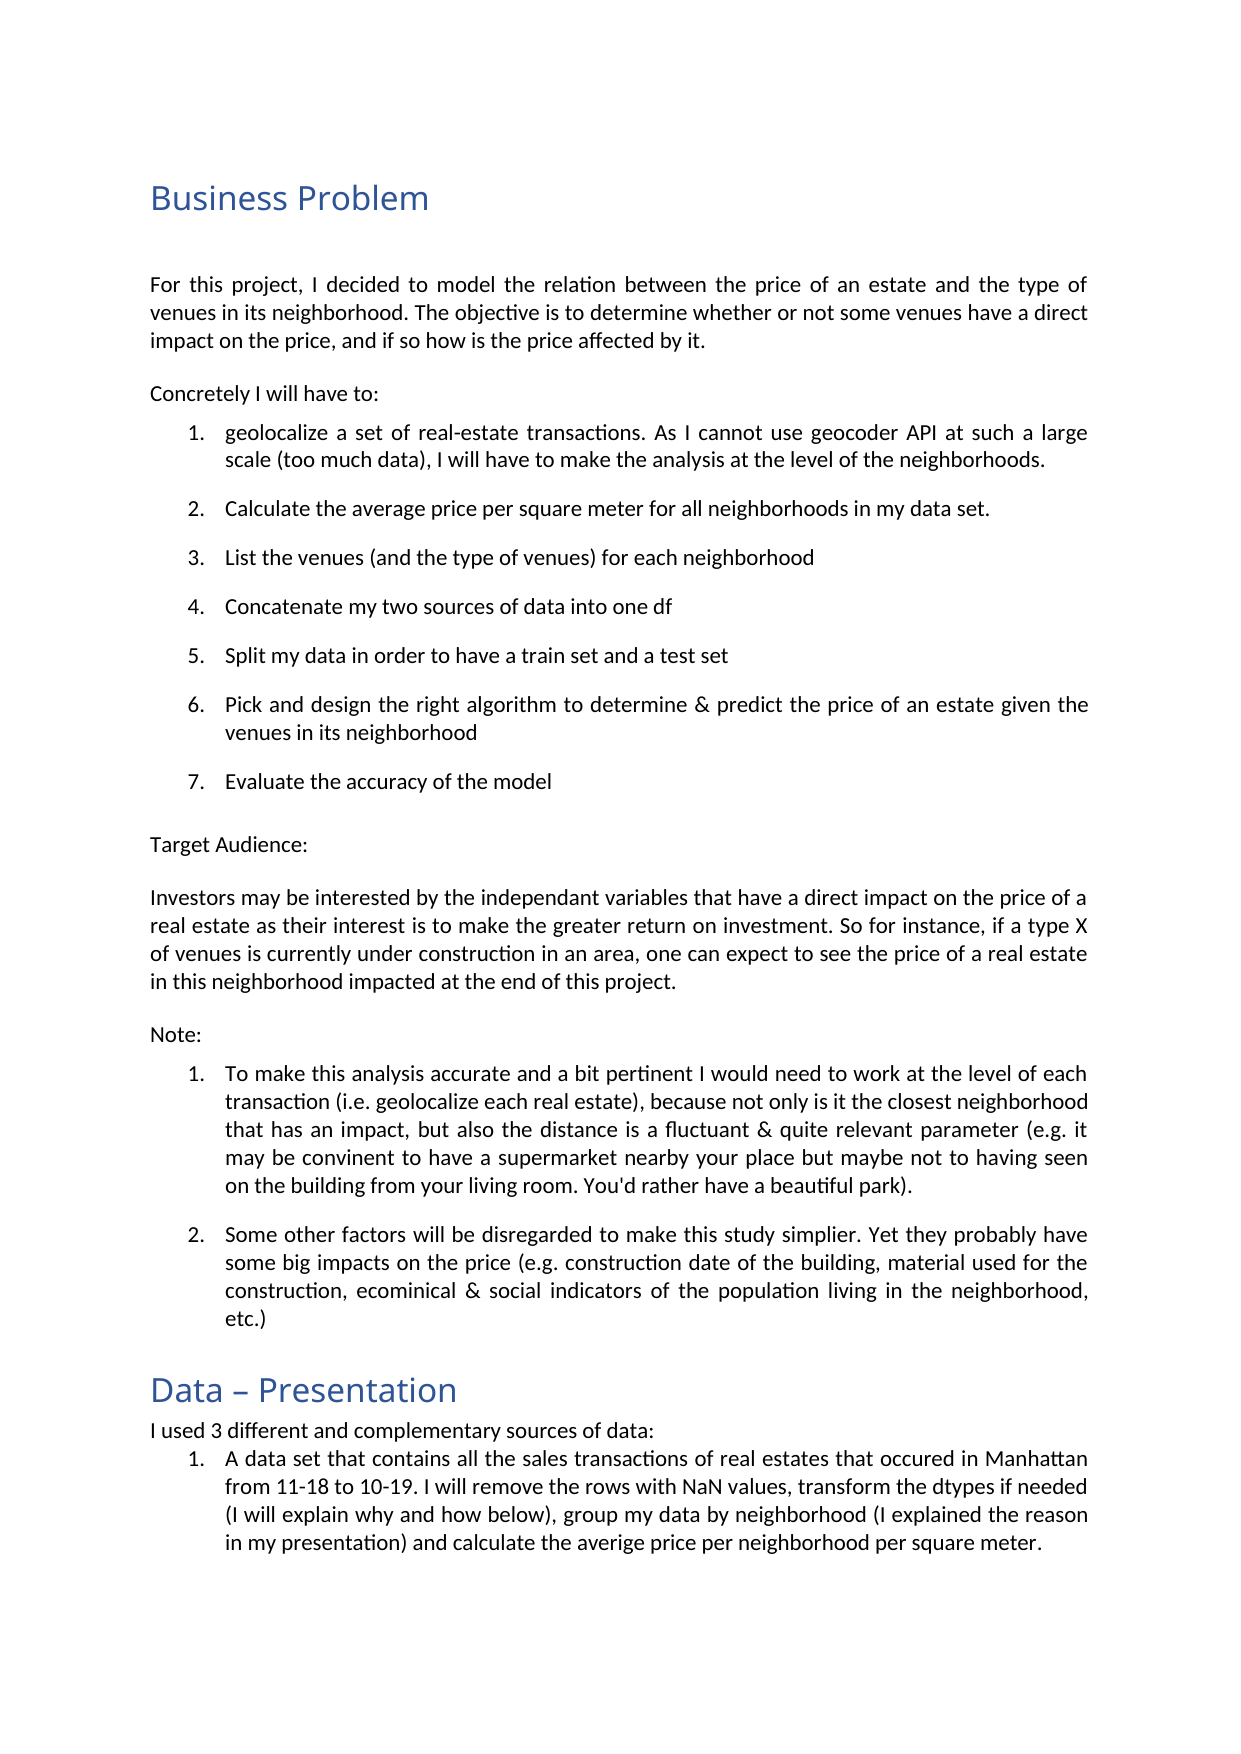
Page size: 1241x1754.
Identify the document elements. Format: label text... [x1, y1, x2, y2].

subtitle Business Problem [150, 175, 1090, 220]
text Note: [150, 1020, 1090, 1048]
list Split my data in order to have a train set and a test set [187, 641, 1090, 669]
text Target Audience: [150, 830, 1090, 858]
list A data set that contains all the sales transactions of real estates that occured in Manhattan from 11-18 to 10-19. I will remove the rows with NaN values, transform the dtypes if needed (I will explain why and how below), group my data by neighborhood (I explained the reason in my presentation) and calculate the averige price per neighborhood per square meter. [187, 1444, 1090, 1556]
text For this project, I decided to model the relation between the price of an estate and the type of venues in its neighborhood. The objective is to determine whether or not some venues have a direct impact on the price, and if so how is the price affected by it. [150, 270, 1090, 354]
text I used 3 different and complementary sources of data: [150, 1416, 1090, 1444]
list geolocalize a set of real-estate transactions. As I cannot use geocoder API at such a large scale (too much data), I will have to make the analysis at the level of the neighborhoods. [187, 418, 1090, 474]
list To make this analysis accurate and a bit pertinent I would need to work at the level of each transaction (i.e. geolocalize each real estate), because not only is it the closest neighborhood that has an impact, but also the distance is a fluctuant & quite relevant parameter (e.g. it may be convinent to have a supermarket nearby your place but maybe not to having seen on the building from your living room. You'd rather have a beautiful park). [187, 1059, 1090, 1199]
list Concatenate my two sources of data into one df [187, 592, 1090, 620]
list Pick and design the right algorithm to determine & predict the price of an estate given the venues in its neighborhood [187, 690, 1090, 746]
list Calculate the average price per square meter for all neighborhoods in my data set. [187, 494, 1090, 522]
list Evaluate the accuracy of the model [187, 767, 1090, 795]
list Some other factors will be disregarded to make this study simplier. Yet they probably have some big impacts on the price (e.g. construction date of the building, material used for the construction, ecominical & social indicators of the population living in the neighborhood, etc.) [187, 1220, 1090, 1332]
subtitle Data – Presentation [150, 1367, 1090, 1413]
list List the venues (and the type of venues) for each neighborhood [187, 543, 1090, 571]
text Investors may be interested by the independant variables that have a direct impact on the price of a real estate as their interest is to make the greater return on investment. So for instance, if a type X of venues is currently under construction in an area, one can expect to see the price of a real estate in this neighborhood impacted at the end of this project. [150, 883, 1090, 995]
text Concretely I will have to: [150, 379, 1090, 407]
